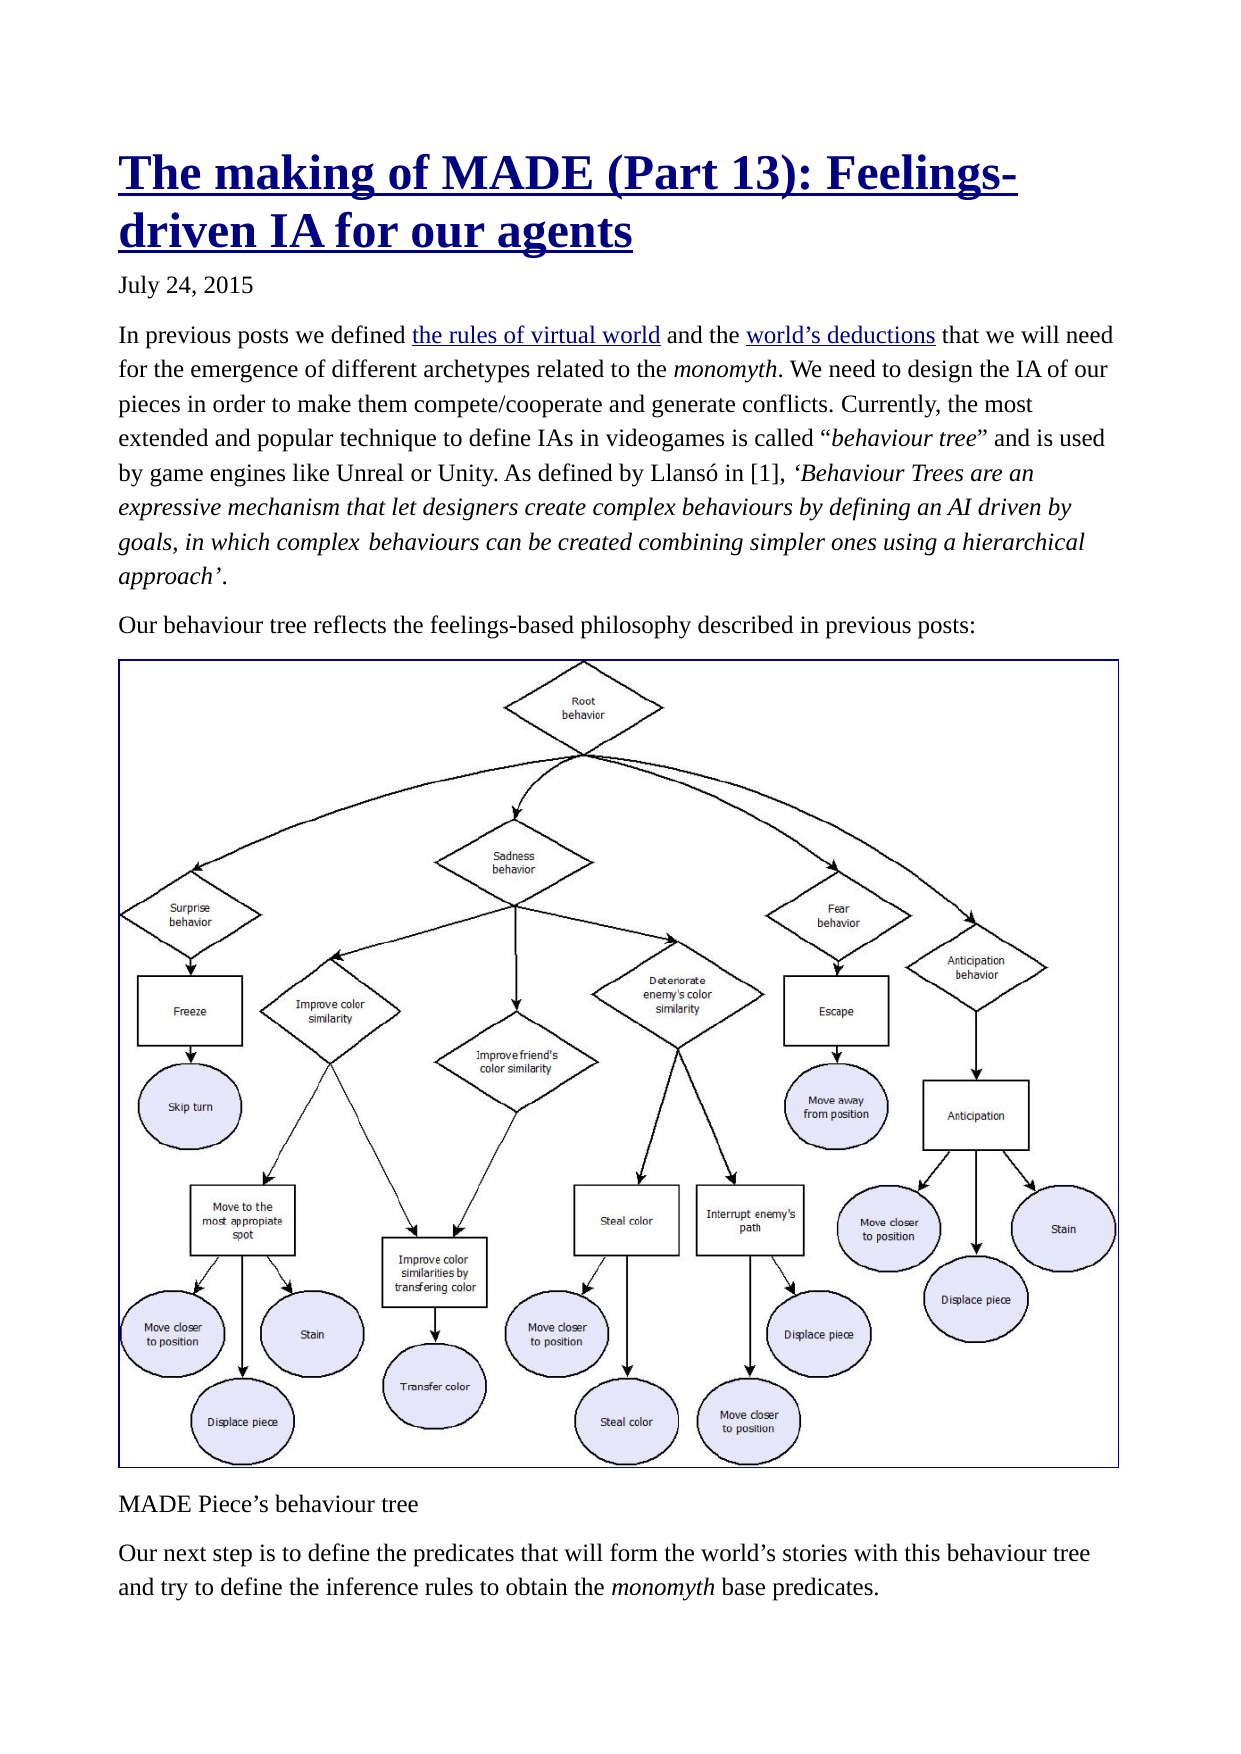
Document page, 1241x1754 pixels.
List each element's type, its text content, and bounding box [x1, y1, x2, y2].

picture [120, 661, 1118, 1467]
text In previous posts we defined the rules of virtual world and the world’s deductions that we will need for the emergence of different archetypes related to the monomyth. We need to design the IA of our pieces in order to make them compete/cooperate and generate conflicts. Currently, the most extended and popular technique to define IAs in videogames is called “behaviour tree” and is used by game engines like Unreal or Unity. As defined by Llansó in [1], ‘Behaviour Trees are an expressive mechanism that let designers create complex behaviours by defining an AI driven by goals, in which complex behaviours can be created combining simpler ones using a hierarchical approach’. [118, 320, 1122, 590]
text July 24, 2015 [118, 271, 1122, 299]
text Our next step is to define the predicates that will form the world’s stories with this behaviour tree and try to define the inference rules to obtain the monomyth base predicates. [118, 1538, 1122, 1601]
text MADE Piece’s behaviour tree [118, 1489, 1122, 1517]
subtitle The making of MADE (Part 13): Feelings-driven IA for our agents [118, 143, 1122, 258]
text Our behaviour tree reflects the feelings-based philosophy described in previous posts: [118, 610, 1122, 639]
